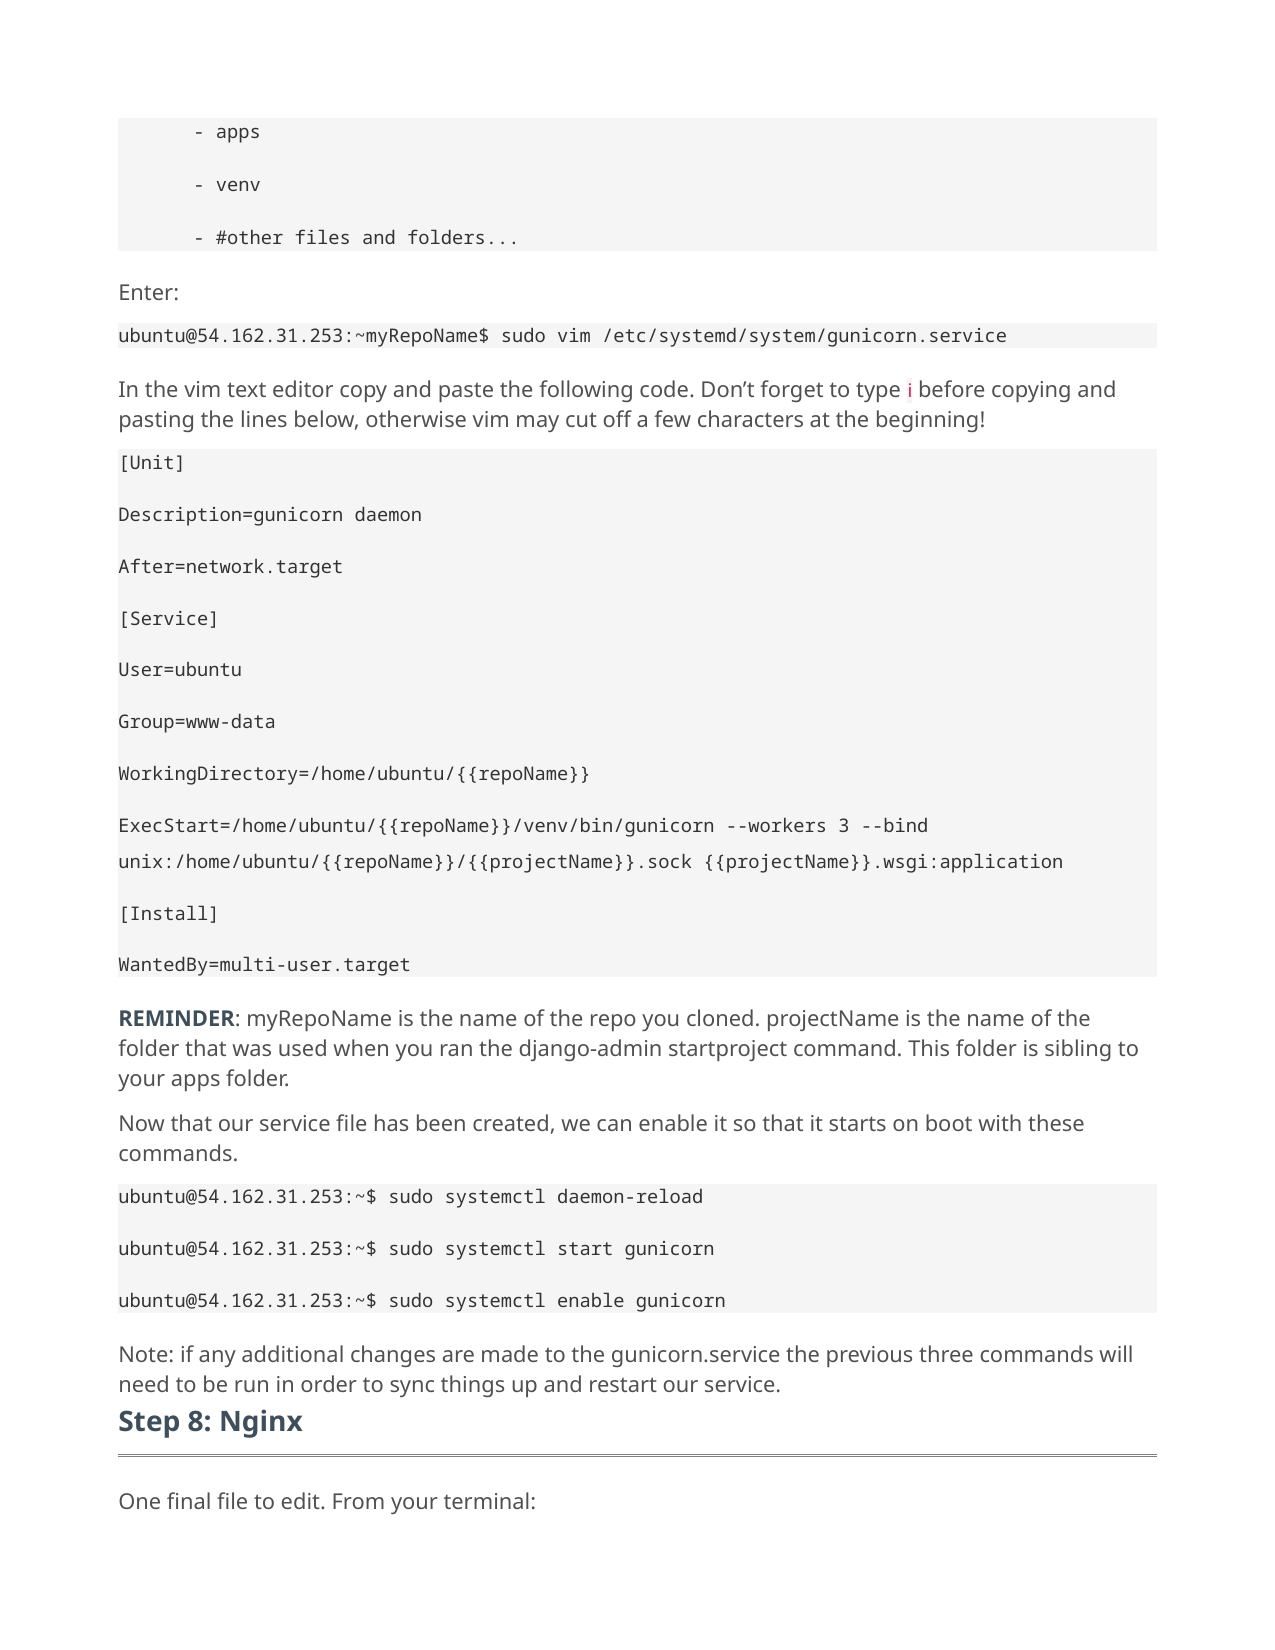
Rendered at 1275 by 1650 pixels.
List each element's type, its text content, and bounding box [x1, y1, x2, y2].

text One final file to edit. From your terminal: [118, 1486, 1157, 1516]
text [Unit] [118, 449, 1157, 475]
text - venv [118, 171, 1157, 197]
text WorkingDirectory=/home/ubuntu/{{repoName}} [118, 760, 1157, 786]
text After=network.target [118, 553, 1157, 579]
text - #other files and folders... [118, 224, 1157, 251]
text ubuntu@54.162.31.253:~$ sudo systemctl daemon-reload [118, 1184, 1157, 1209]
text Description=gunicorn daemon [118, 501, 1157, 527]
text [Install] [118, 900, 1157, 925]
subtitle Step 8: Nginx [118, 1402, 1157, 1440]
text In the vim text editor copy and paste the following code. Don’t forget to type i before copying and pasting the lines below, otherwise vim may cut off a few characters at the beginning! [118, 374, 1157, 434]
text ubuntu@54.162.31.253:~$ sudo systemctl start gunicorn [118, 1235, 1157, 1261]
text REMINDER: myRepoName is the name of the repo you cloned. projectName is the name of the folder that was used when you ran the django-admin startproject command. This folder is sibling to your apps folder. [118, 1003, 1157, 1093]
text WantedBy=multi-user.target [118, 952, 1157, 977]
text Now that our service file has been created, we can enable it so that it starts on boot with these commands. [118, 1108, 1157, 1168]
text User=ubuntu [118, 657, 1157, 682]
text ubuntu@54.162.31.253:~myRepoName$ sudo vim /etc/systemd/system/gunicorn.service [118, 323, 1157, 348]
text ubuntu@54.162.31.253:~$ sudo systemctl enable gunicorn [118, 1287, 1157, 1313]
text [Service] [118, 605, 1157, 630]
text Note: if any additional changes are made to the gunicorn.service the previous three commands will need to be run in order to sync things up and restart our service. [118, 1339, 1157, 1398]
text ExecStart=/home/ubuntu/{{repoName}}/venv/bin/gunicorn --workers 3 --bind unix:/home/ubuntu/{{repoName}}/{{projectName}}.sock {{projectName}}.wsgi:application [118, 812, 1157, 874]
text Group=www-data [118, 708, 1157, 734]
text Enter: [118, 277, 1157, 307]
text - apps [118, 118, 1157, 144]
